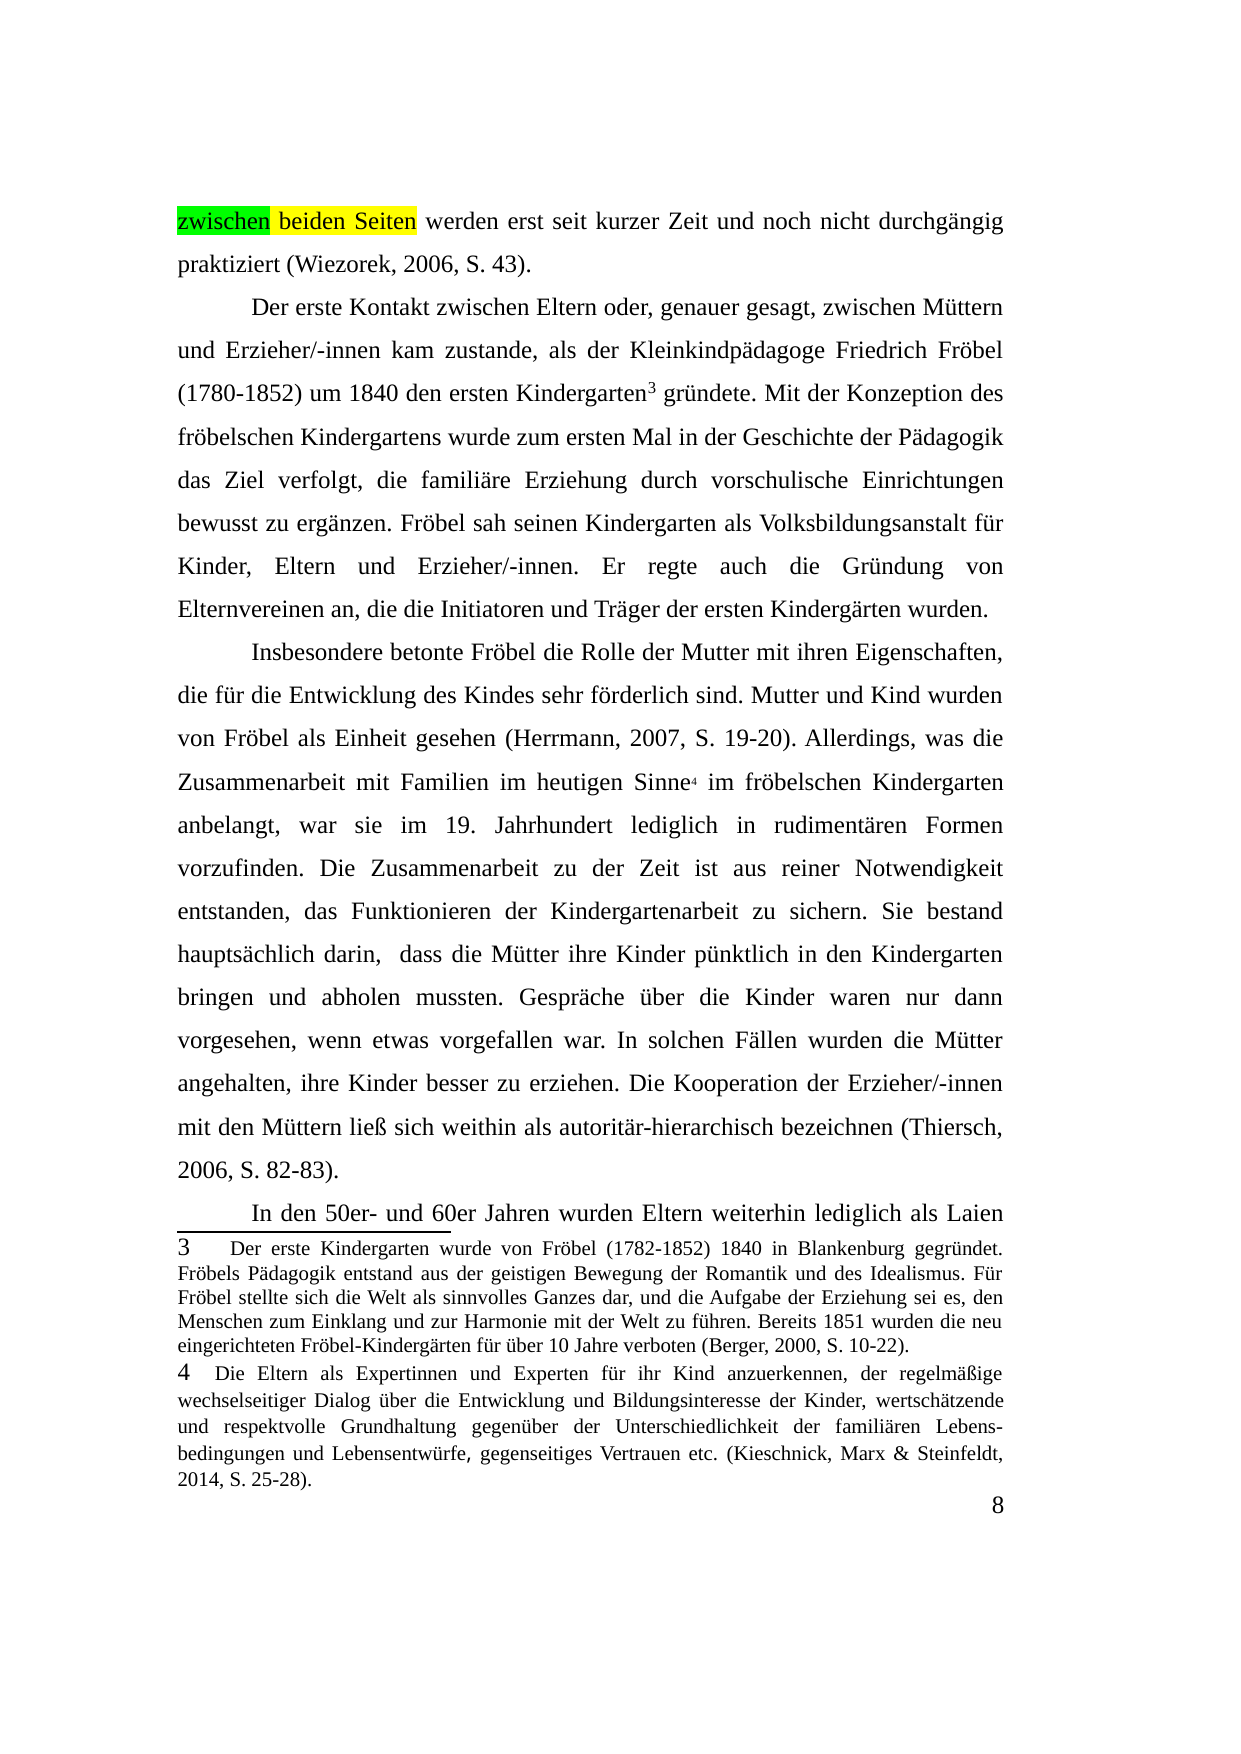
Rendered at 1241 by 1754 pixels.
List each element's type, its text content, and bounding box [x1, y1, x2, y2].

text zwischen beiden Seiten werden erst seit kurzer Zeit und noch nicht durchgängig praktiziert (Wiezorek, 2006, S. 43). [177, 206, 1004, 278]
text Die Eltern als Expertinnen und Experten für ihr Kind anzuerkennen, der regelmäßige wechselseitiger Dialog über die Entwicklung und Bildungsinteresse der Kinder, wertschätzende und respektvolle Grundhaltung gegenüber der Unterschiedlichkeit der familiären Lebens-bedingungen und Lebensentwürfe, gegenseitiges Vertrauen etc. (Kieschnick, Marx & Steinfeldt, 2014, S. 25-28). [177, 1357, 1004, 1491]
text Insbesondere betonte Fröbel die Rolle der Mutter mit ihren Eigenschaften, die für die Entwicklung des Kindes sehr förderlich sind. Mutter und Kind wurden von Fröbel als Einheit gesehen (Herrmann, 2007, S. 19-20). Allerdings, was die Zusammenarbeit mit Familien im heutigen Sinne im fröbelschen Kindergarten anbelangt, war sie im 19. Jahrhundert lediglich in rudimentären Formen vorzufinden. Die Zusammenarbeit zu der Zeit ist aus reiner Notwendigkeit entstanden, das Funktionieren der Kindergartenarbeit zu sichern. Sie bestand hauptsächlich darin, dass die Mütter ihre Kinder pünktlich in den Kindergarten bringen und abholen mussten. Gespräche über die Kinder waren nur dann vorgesehen, wenn etwas vorgefallen war. In solchen Fällen wurden die Mütter angehalten, ihre Kinder besser zu erziehen. Die Kooperation der Erzieher/-innen mit den Müttern ließ sich weithin als autoritär-hierarchisch bezeichnen (Thiersch, 2006, S. 82-83). [177, 637, 1004, 1183]
text Der erste Kindergarten wurde von Fröbel (1782-1852) 1840 in Blankenburg gegründet. Fröbels Pädagogik entstand aus der geistigen Bewegung der Romantik und des Idealismus. Für Fröbel stellte sich die Welt als sinnvolles Ganzes dar, und die Aufgabe der Erziehung sei es, den Menschen zum Einklang und zur Harmonie mit der Welt zu führen. Bereits 1851 wurden die neu eingerichteten Fröbel-Kindergärten für über 10 Jahre verboten (Berger, 2000, S. 10-22). [177, 1232, 1004, 1357]
text Der erste Kontakt zwischen Eltern oder, genauer gesagt, zwischen Müttern und Erzieher/-innen kam zustande, als der Kleinkindpädagoge Friedrich Fröbel (1780-1852) um 1840 den ersten Kindergarten gründete. Mit der Konzeption des fröbelschen Kindergartens wurde zum ersten Mal in der Geschichte der Pädagogik das Ziel verfolgt, die familiäre Erziehung durch vorschulische Einrichtungen bewusst zu ergänzen. Fröbel sah seinen Kindergarten als Volksbildungsanstalt für Kinder, Eltern und Erzieher/-innen. Er regte auch die Gründung von Elternvereinen an, die die Initiatoren und Träger der ersten Kindergärten wurden. [177, 292, 1004, 623]
text In den 50er- und 60er Jahren wurden Eltern weiterhin lediglich als Laien [177, 1198, 1004, 1227]
